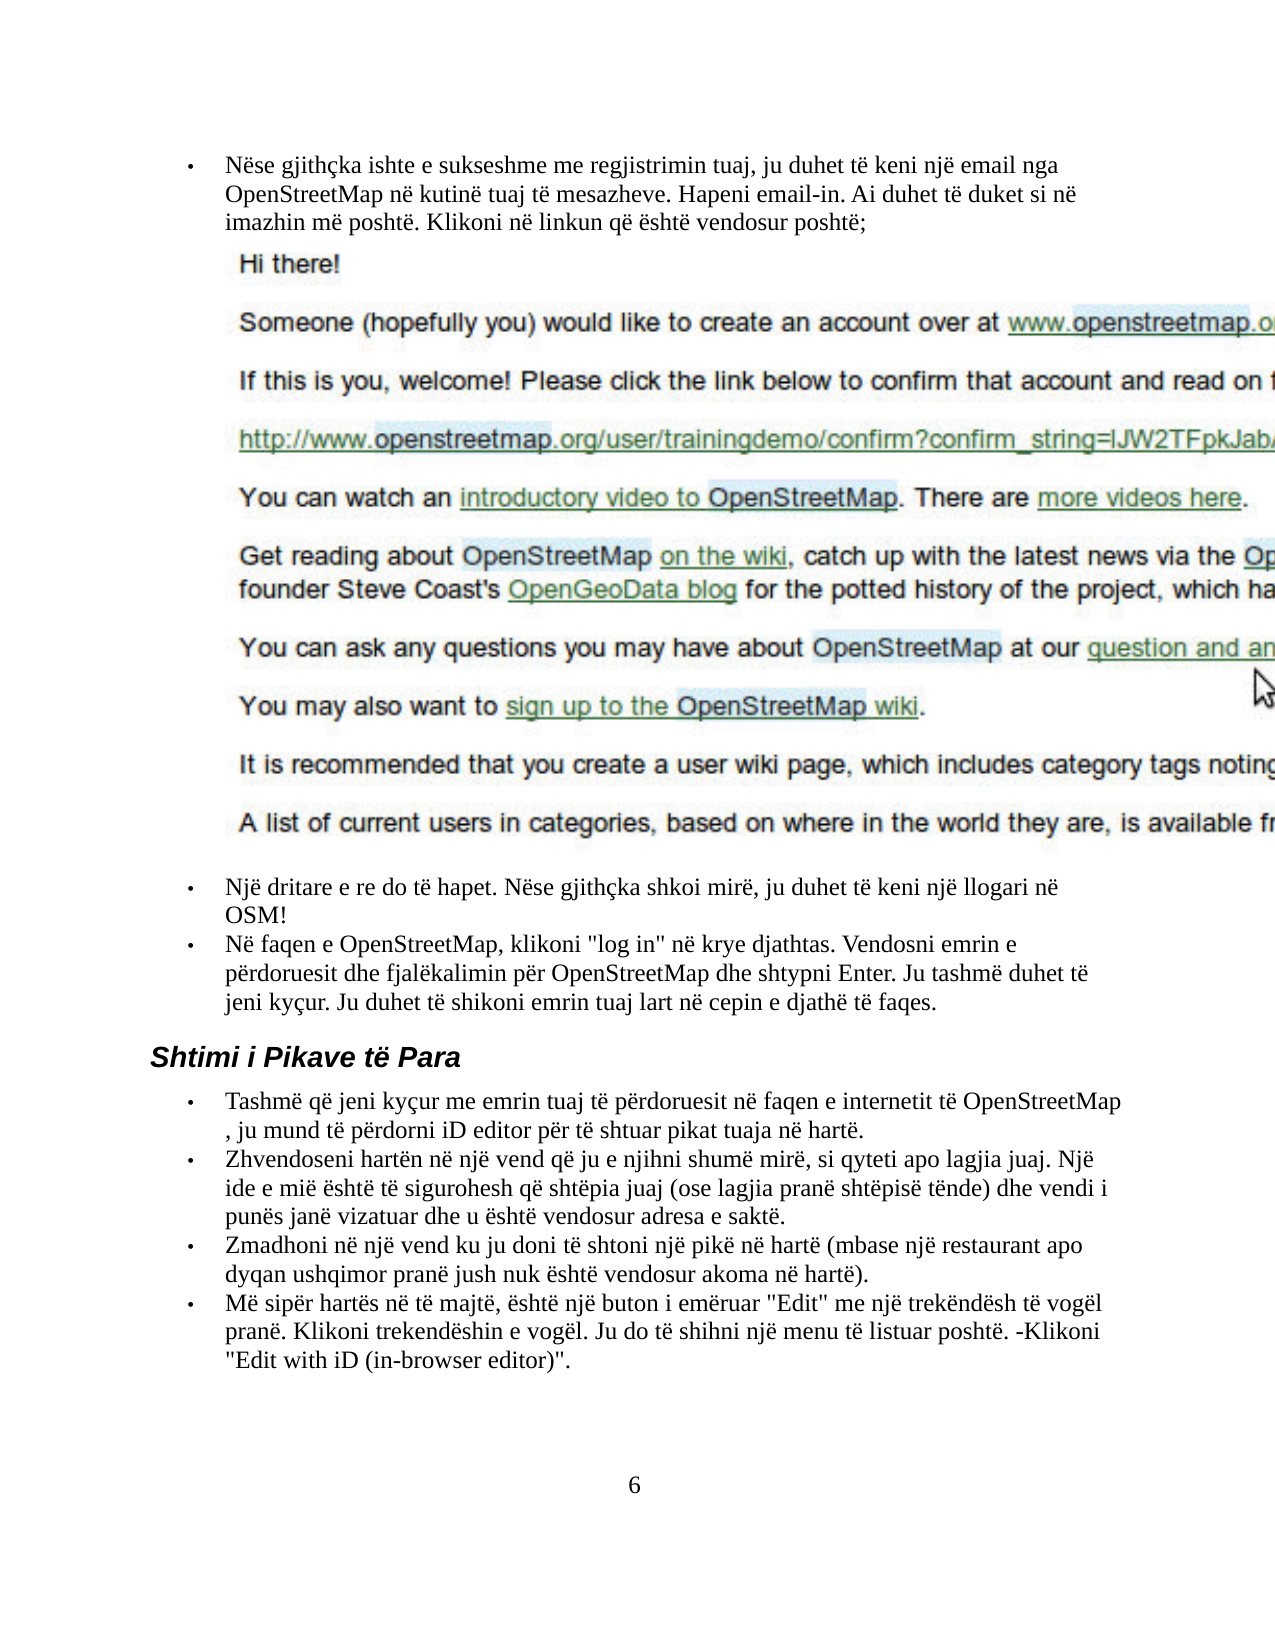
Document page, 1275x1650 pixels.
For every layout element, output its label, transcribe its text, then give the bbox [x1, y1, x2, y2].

list Tashmë që jeni kyçur me emrin tuaj të përdoruesit në faqen e internetit të OpenStreetMap , ju mund të përdorni iD editor për të shtuar pikat tuaja në hartë. [187, 1086, 1125, 1144]
list Nëse gjithçka ishte e sukseshme me regjistrimin tuaj, ju duhet të keni një email nga OpenStreetMap në kutinë tuaj të mesazheve. Hapeni email-in. Ai duhet të duket si në imazhin më poshtë. Klikoni në linkun që është vendosur poshtë; [187, 150, 1125, 236]
subtitle Shtimi i Pikave të Para [150, 1040, 1125, 1074]
list Më sipër hartës në të majtë, është një buton i emëruar "Edit" me një trekëndësh të vogël pranë. Klikoni trekendëshin e vogël. Ju do të shihni një menu të listuar poshtë. -Klikoni "Edit with iD (in-browser editor)". [187, 1288, 1125, 1374]
picture [225, 236, 1275, 872]
list Zhvendoseni hartën në një vend që ju e njihni shumë mirë, si qyteti apo lagjia juaj. Një ide e mië është të sigurohesh që shtëpia juaj (ose lagjia pranë shtëpisë tënde) dhe vendi i punës janë vizatuar dhe u është vendosur adresa e saktë. [187, 1144, 1125, 1230]
list Zmadhoni në një vend ku ju doni të shtoni një pikë në hartë (mbase një restaurant apo dyqan ushqimor pranë jush nuk është vendosur akoma në hartë). [187, 1230, 1125, 1288]
list Në faqen e OpenStreetMap, klikoni "log in" në krye djathtas. Vendosni emrin e përdoruesit dhe fjalëkalimin për OpenStreetMap dhe shtypni Enter. Ju tashmë duhet të jeni kyçur. Ju duhet të shikoni emrin tuaj lart në cepin e djathë të faqes. [187, 929, 1125, 1015]
list Një dritare e re do të hapet. Nëse gjithçka shkoi mirë, ju duhet të keni një llogari në OSM! [187, 872, 1125, 929]
